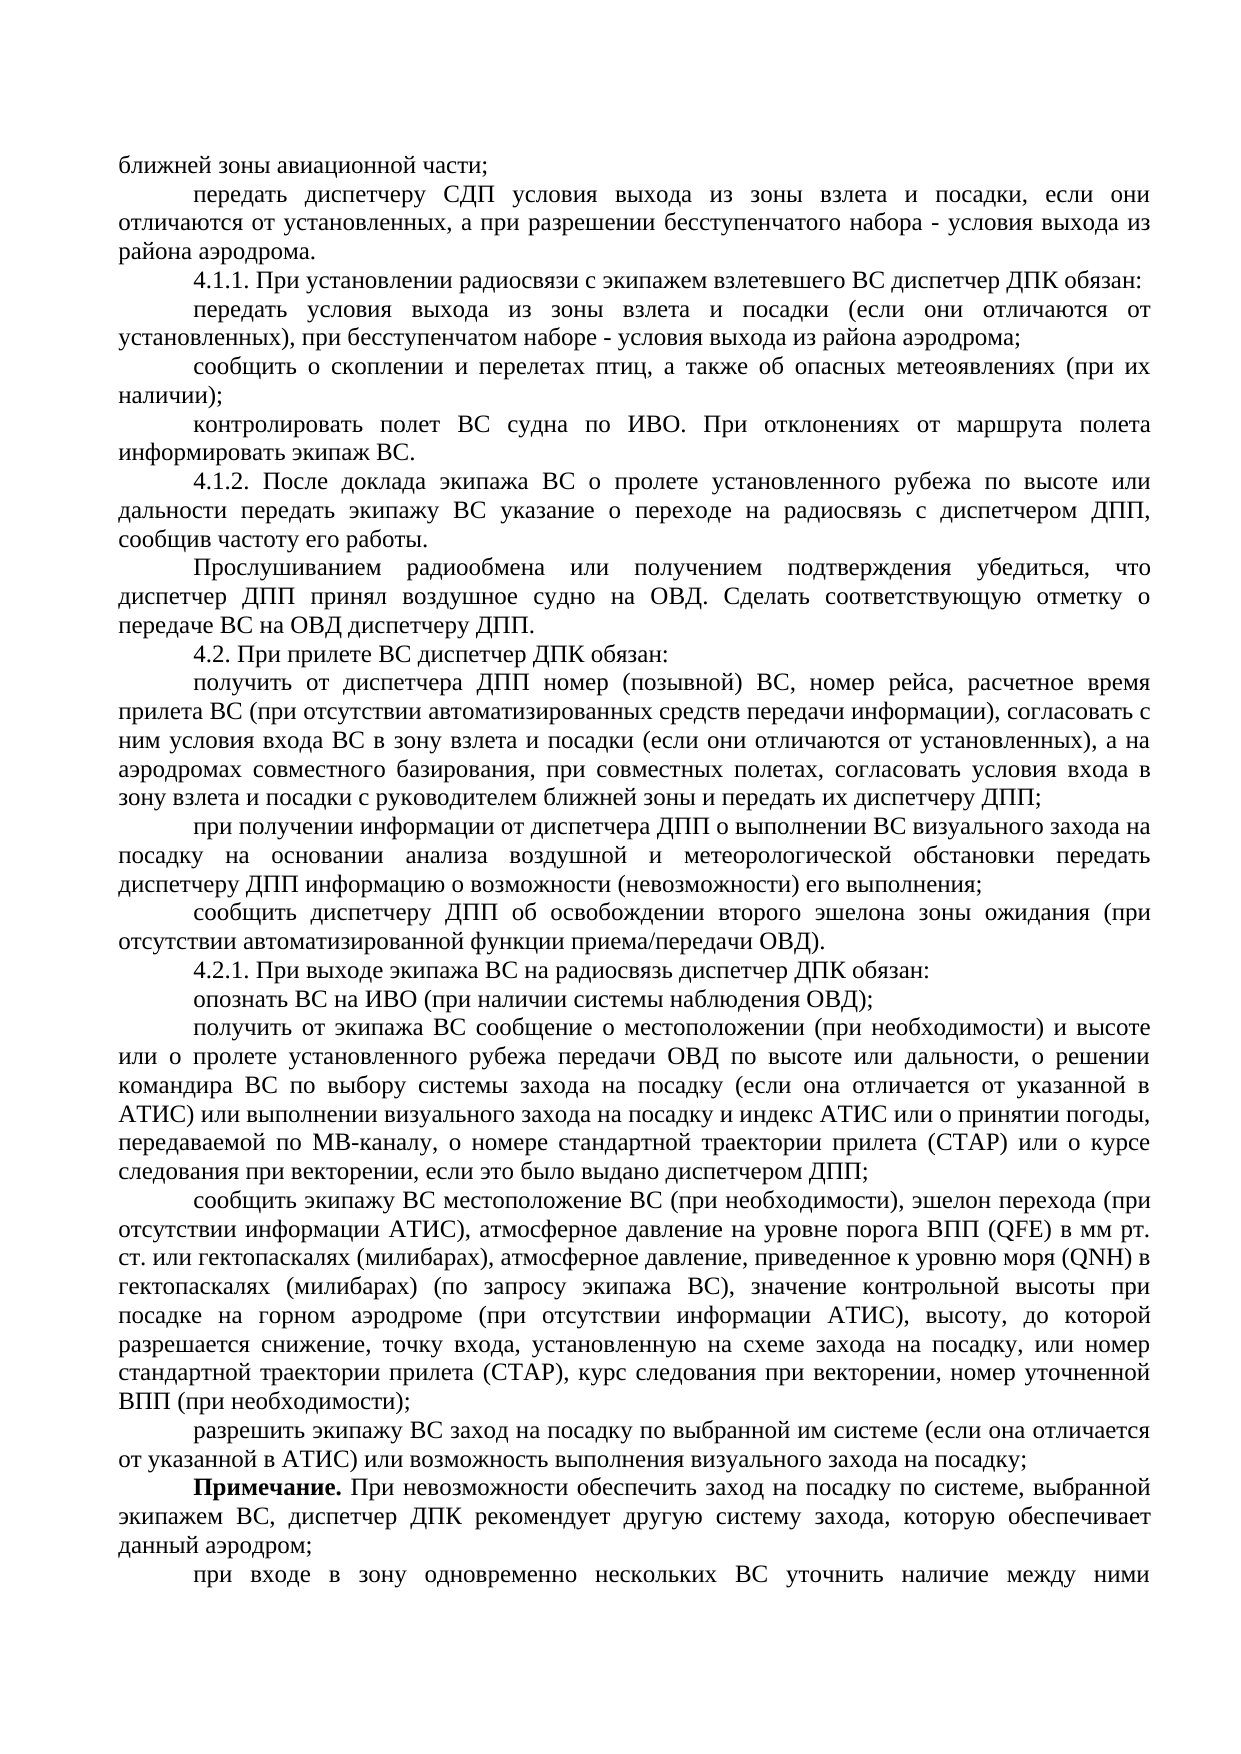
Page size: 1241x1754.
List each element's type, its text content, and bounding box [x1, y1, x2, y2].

text сообщить о скоплении и перелетах птиц, а также об опасных метеоявлениях (при их наличии); [118, 351, 1152, 409]
text сообщить экипажу ВС местоположение ВС (при необходимости), эшелон перехода (при отсутствии информации АТИС), атмосферное давление на уровне порога ВПП (QFE) в мм рт. ст. или гектопаскалях (милибарах), атмосферное давление, приведенное к уровню моря (QNH) в гектопаскалях (милибарах) (по запросу экипажа ВС), значение контрольной высоты при посадке на горном аэродроме (при отсутствии информации АТИС), высоту, до которой разрешается снижение, точку входа, установленную на схеме захода на посадку, или номер стандартной траектории прилета (СТАР), курс следования при векторении, номер уточненной ВПП (при необходимости); [118, 1185, 1152, 1415]
text опознать ВС на ИВО (при наличии системы наблюдения ОВД); [118, 984, 1152, 1012]
text ближней зоны авиационной части; [118, 150, 1152, 179]
text 4.2. При прилете ВС диспетчер ДПК обязан: [118, 639, 1152, 667]
text 4.1.1. При установлении радиосвязи с экипажем взлетевшего ВС диспетчер ДПК обязан: [118, 265, 1152, 294]
text получить от экипажа ВС сообщение о местоположении (при необходимости) и высоте или о пролете установленного рубежа передачи ОВД по высоте или дальности, о решении командира ВС по выбору системы захода на посадку (если она отличается от указанной в АТИС) или выполнении визуального захода на посадку и индекс АТИС или о принятии погоды, передаваемой по МВ-каналу, о номере стандартной траектории прилета (СТАР) или о курсе следования при векторении, если это было выдано диспетчером ДПП; [118, 1012, 1152, 1185]
text при входе в зону одновременно нескольких ВС уточнить наличие между ними [118, 1559, 1152, 1587]
text сообщить диспетчеру ДПП об освобождении второго эшелона зоны ожидания (при отсутствии автоматизированной функции приема/передачи ОВД). [118, 897, 1152, 955]
text разрешить экипажу ВС заход на посадку по выбранной им системе (если она отличается от указанной в АТИС) или возможность выполнения визуального захода на посадку; [118, 1415, 1152, 1472]
text 4.1.2. После доклада экипажа ВС о пролете установленного рубежа по высоте или дальности передать экипажу ВС указание о переходе на радиосвязь с диспетчером ДПП, сообщив частоту его работы. [118, 466, 1152, 552]
text Примечание. При невозможности обеспечить заход на посадку по системе, выбранной экипажем ВС, диспетчер ДПК рекомендует другую систему захода, которую обеспечивает данный аэродром; [118, 1472, 1152, 1559]
text 4.2.1. При выходе экипажа ВС на радиосвязь диспетчер ДПК обязан: [118, 955, 1152, 984]
text при получении информации от диспетчера ДПП о выполнении ВС визуального захода на посадку на основании анализа воздушной и метеорологической обстановки передать диспетчеру ДПП информацию о возможности (невозможности) его выполнения; [118, 811, 1152, 897]
text передать условия выхода из зоны взлета и посадки (если они отличаются от установленных), при бесступенчатом наборе - условия выхода из района аэродрома; [118, 294, 1152, 351]
text Прослушиванием радиообмена или получением подтверждения убедиться, что диспетчер ДПП принял воздушное судно на ОВД. Сделать соответствующую отметку о передаче ВС на ОВД диспетчеру ДПП. [118, 552, 1152, 639]
text контролировать полет ВС судна по ИВО. При отклонениях от маршрута полета информировать экипаж ВС. [118, 409, 1152, 466]
text передать диспетчеру СДП условия выхода из зоны взлета и посадки, если они отличаются от установленных, а при разрешении бесступенчатого набора - условия выхода из района аэродрома. [118, 179, 1152, 265]
text получить от диспетчера ДПП номер (позывной) ВС, номер рейса, расчетное время прилета ВС (при отсутствии автоматизированных средств передачи информации), согласовать с ним условия входа ВС в зону взлета и посадки (если они отличаются от установленных), а на аэродромах совместного базирования, при совместных полетах, согласовать условия входа в зону взлета и посадки с руководителем ближней зоны и передать их диспетчеру ДПП; [118, 667, 1152, 811]
